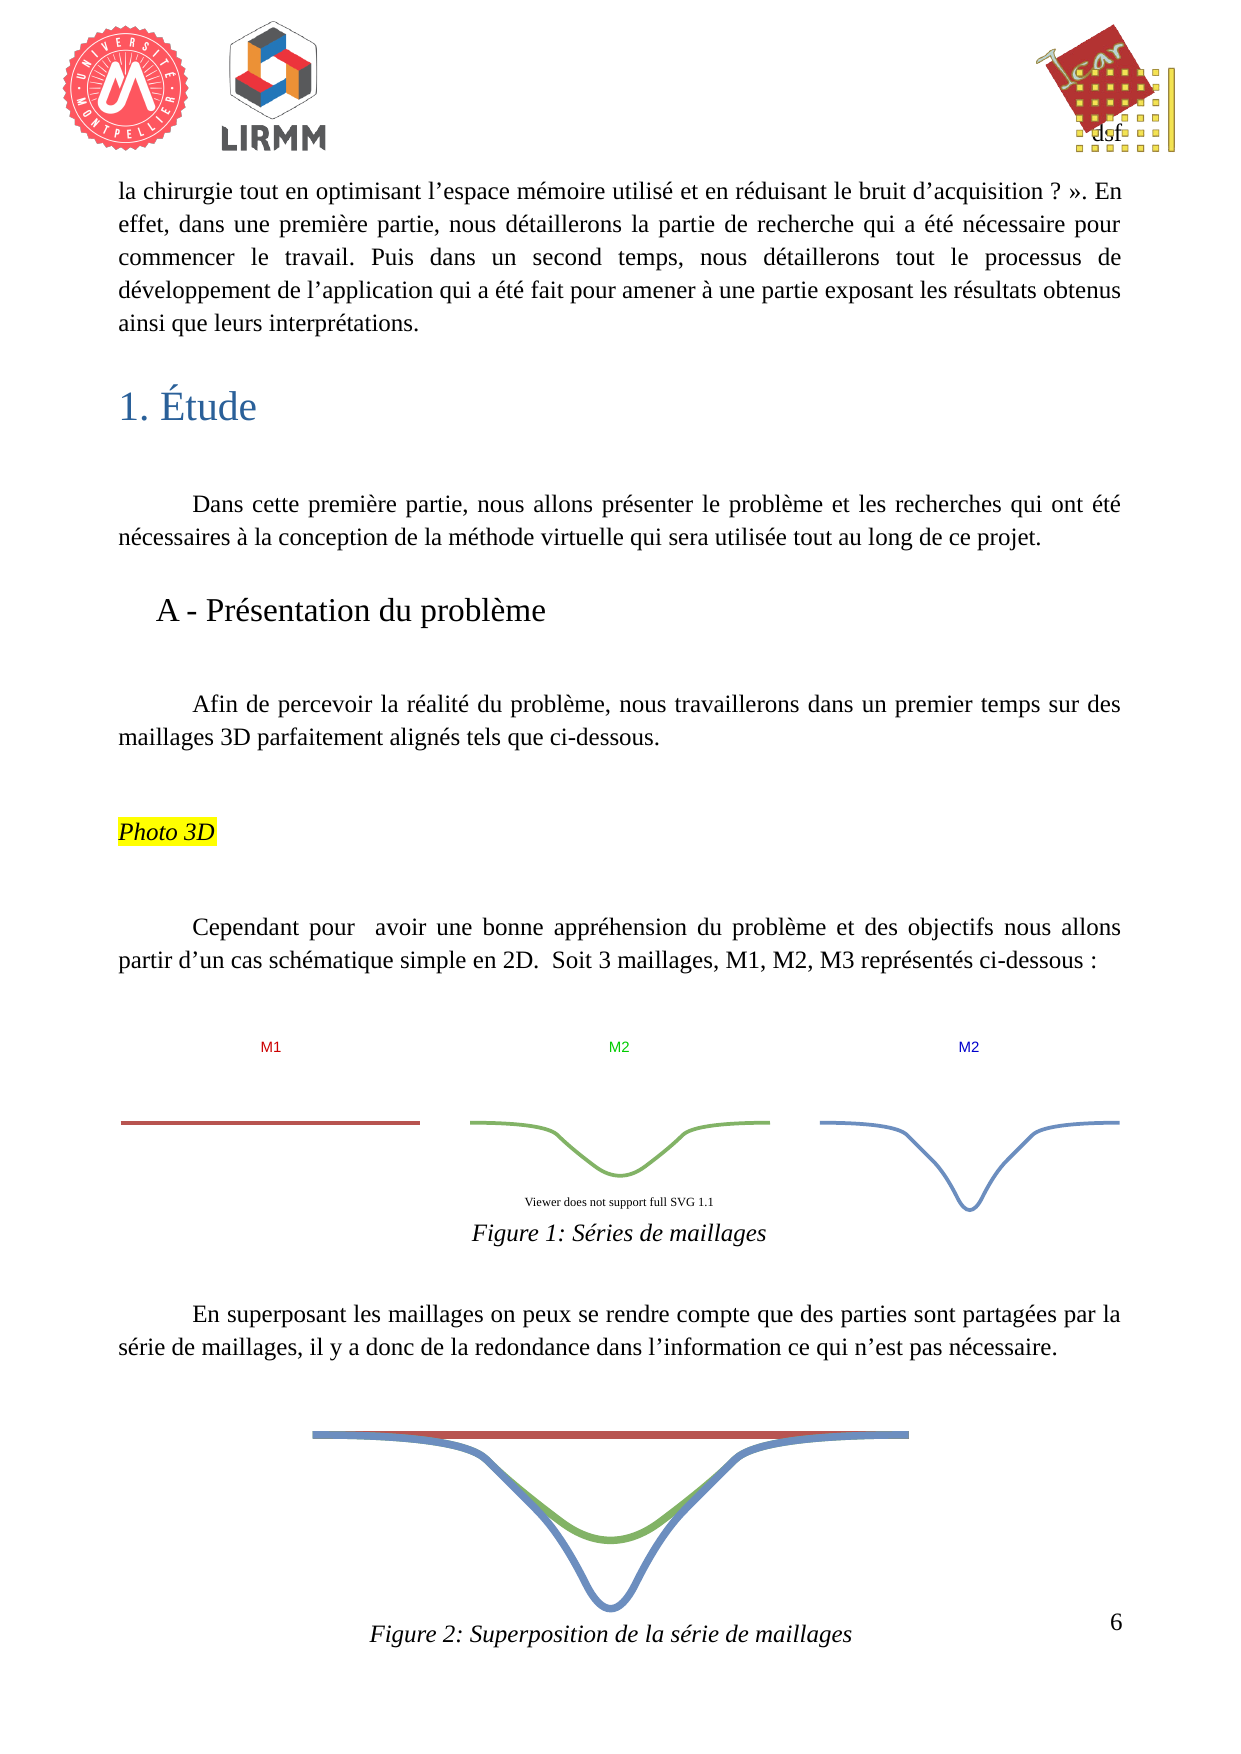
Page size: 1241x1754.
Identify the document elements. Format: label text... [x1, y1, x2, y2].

text Dans cette première partie, nous allons présenter le problème et les recherches qui ont été nécessaires à la conception de la méthode virtuelle qui sera utilisée tout au long de ce projet. [118, 489, 1122, 551]
text Afin de percevoir la réalité du problème, nous travaillerons dans un premier temps sur des maillages 3D parfaitement alignés tels que ci-dessous. [118, 689, 1122, 751]
picture [57, 13, 201, 156]
picture [203, 16, 343, 155]
text Figure 1: Séries de maillages [118, 1034, 1122, 1247]
subtitle A - Présentation du problème [156, 591, 1122, 629]
picture [1025, 6, 1177, 154]
text Cependant pour avoir une bonne appréhension du problème et des objectifs nous allons partir d’un cas schématique simple en 2D. Soit 3 maillages, M1, M2, M3 représentés ci-dessous : [118, 912, 1122, 974]
text la chirurgie tout en optimisant l’espace mémoire utilisé et en réduisant le bruit d’acquisition ? ». En effet, dans une première partie, nous détaillerons la partie de recherche qui a été nécessaire pour commencer le travail. Puis dans un second temps, nous détaillerons tout le processus de développement de l’application qui a été fait pour amener à une partie exposant les résultats obtenus ainsi que leurs interprétations. [118, 176, 1122, 337]
text Figure 2: Superposition de la série de maillages [308, 1430, 916, 1648]
text En superposant les maillages on peux se rendre compte que des parties sont partagées par la série de maillages, il y a donc de la redondance dans l’information ce qui n’est pas nécessaire. [118, 1299, 1122, 1360]
subtitle 1. Étude [118, 381, 1122, 429]
text Photo 3D [118, 817, 1122, 846]
